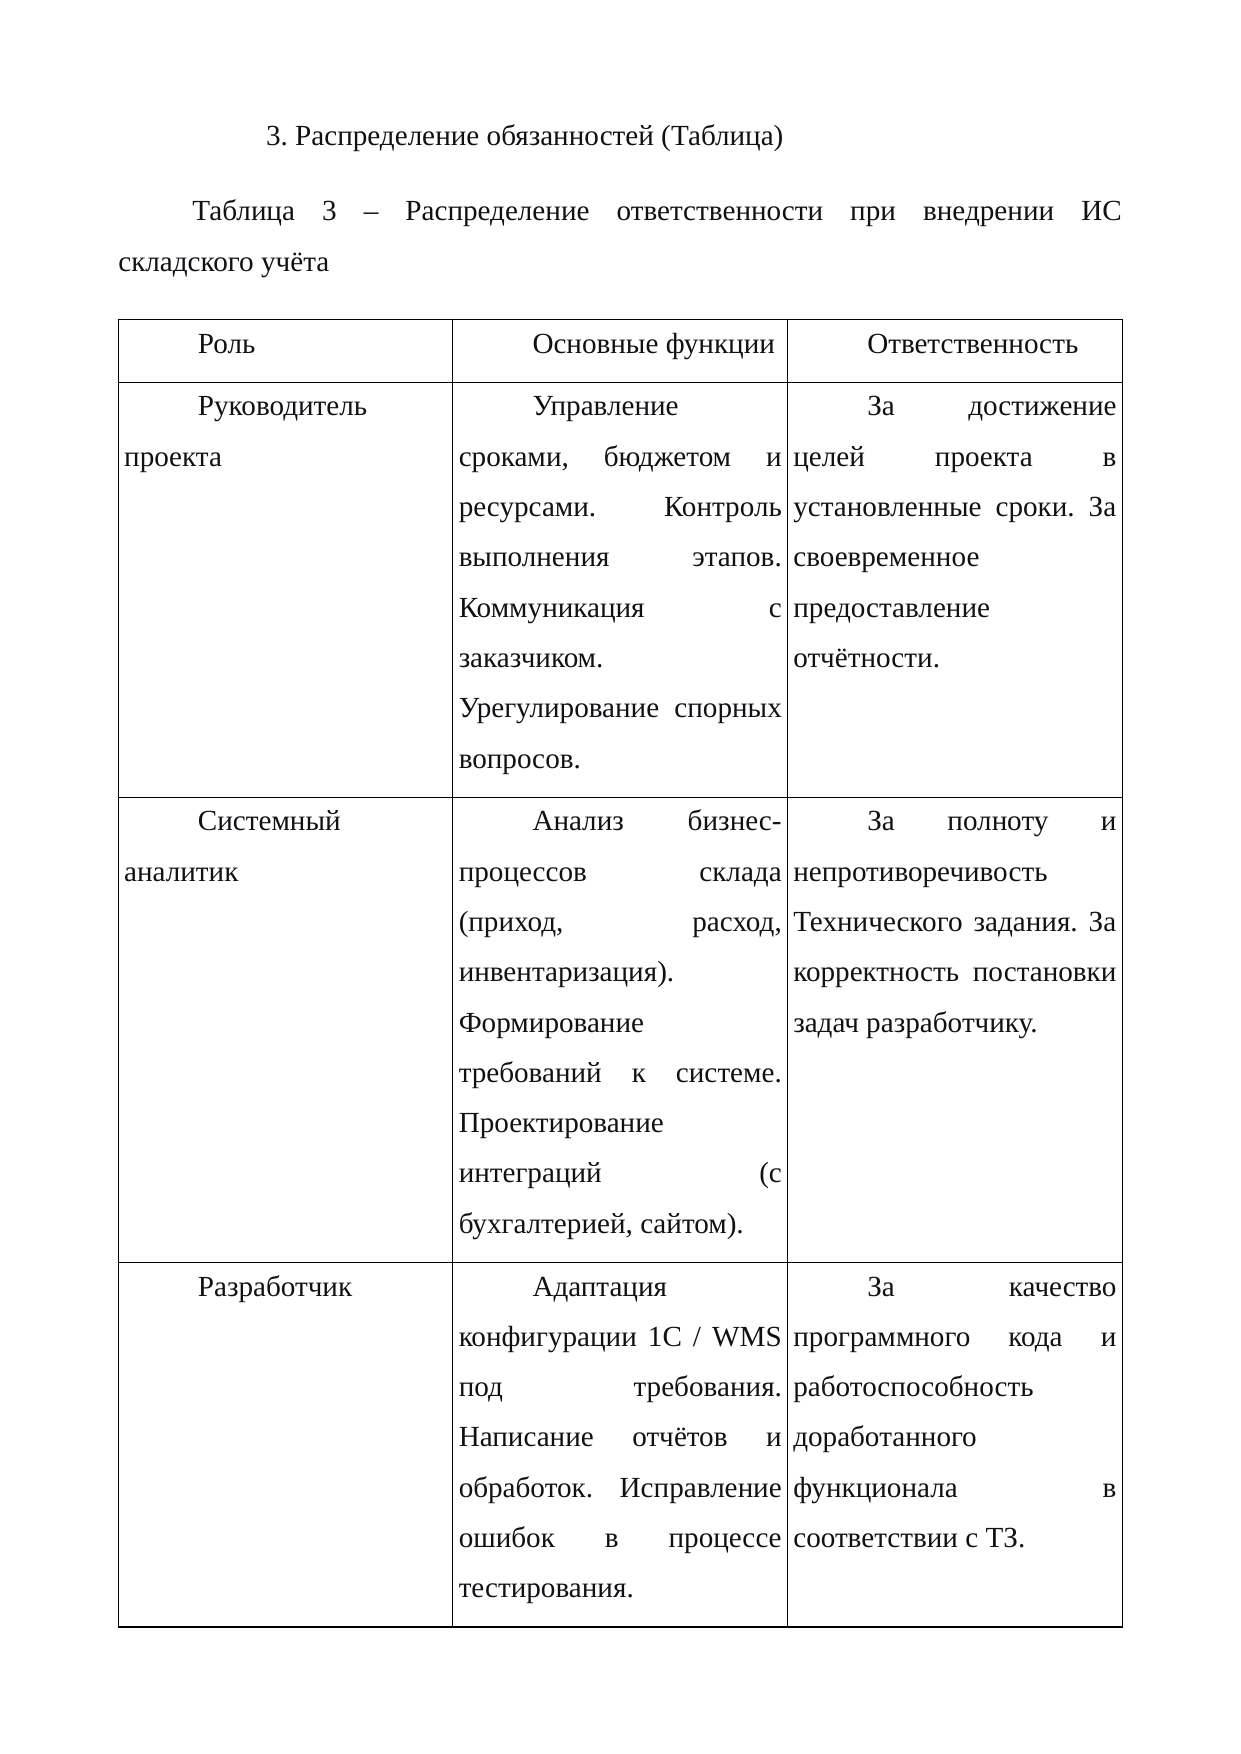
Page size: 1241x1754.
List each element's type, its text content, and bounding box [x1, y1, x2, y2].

text Таблица 3 – Распределение ответственности при внедрении ИС складского учёта [118, 193, 1122, 277]
table_header Ответственность [788, 320, 1122, 382]
table_header Основные функции [453, 320, 787, 382]
table_header Роль [119, 320, 452, 382]
table_cell Системный аналитик [119, 798, 452, 1262]
table_cell Адаптация конфигурации 1С / WMS под требования. Написание отчётов и обработок. Исправление ошибок в процессе тестирования. [453, 1263, 787, 1626]
table_cell За полноту и непротиворечивость Технического задания. За корректность постановки задач разработчику. [788, 798, 1122, 1262]
table_cell Разработчик [119, 1263, 452, 1626]
table_cell За достижение целей проекта в установленные сроки. За своевременное предоставление отчётности. [788, 383, 1122, 797]
subtitle 3. Распределение обязанностей (Таблица) [118, 118, 1122, 152]
table_cell Управление сроками, бюджетом и ресурсами. Контроль выполнения этапов. Коммуникация с заказчиком. Урегулирование спорных вопросов. [453, 383, 787, 797]
table_cell Руководитель проекта [119, 383, 452, 797]
table_cell Анализ бизнес-процессов склада (приход, расход, инвентаризация). Формирование требований к системе. Проектирование интеграций (с бухгалтерией, сайтом). [453, 798, 787, 1262]
table_cell За качество программного кода и работоспособность доработанного функционала в соответствии с ТЗ. [788, 1263, 1122, 1626]
